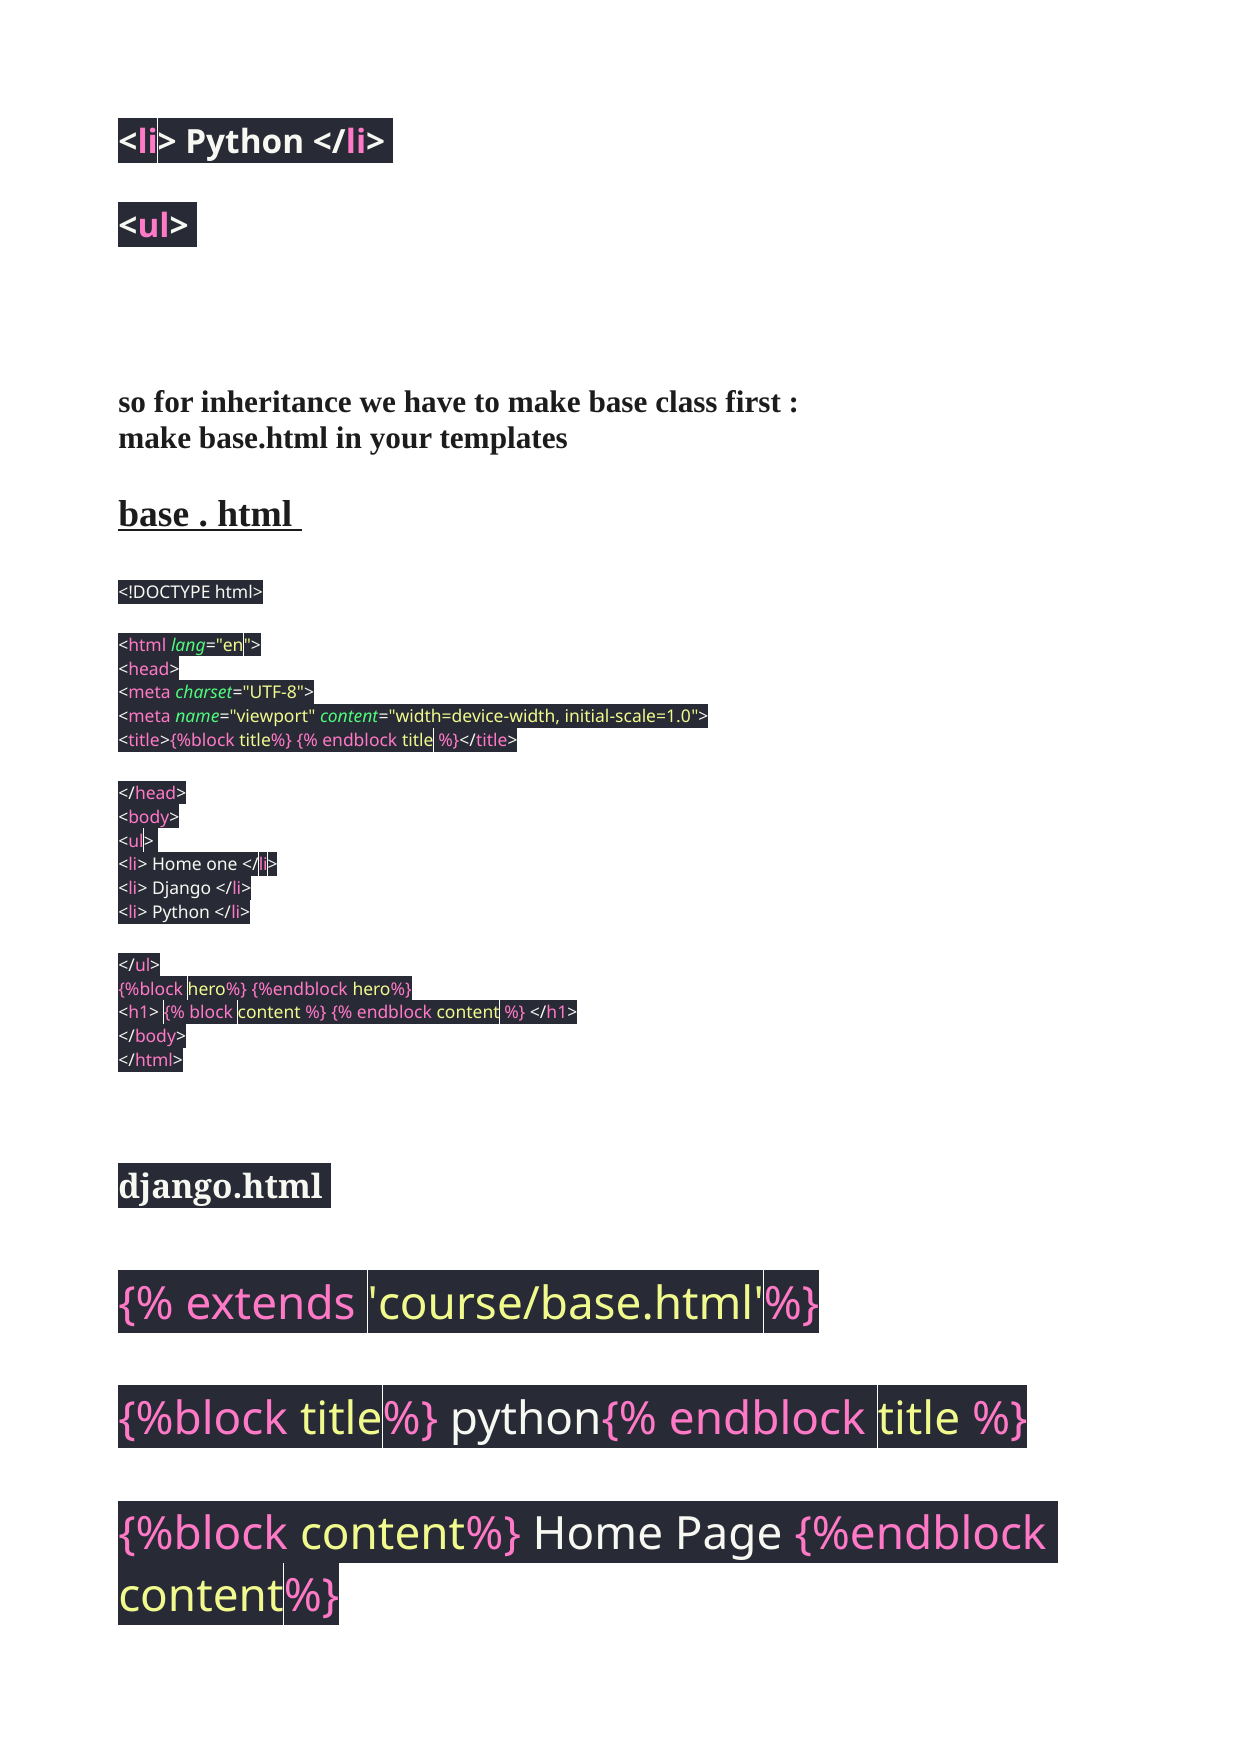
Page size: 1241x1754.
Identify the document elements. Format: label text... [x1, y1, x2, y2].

text <meta name="viewport" content="width=device-width, initial-scale=1.0"> [118, 704, 1122, 728]
text </head> [118, 781, 1122, 804]
text <head> [118, 656, 1122, 680]
text <html lang="en"> [118, 632, 1122, 656]
text <body> [118, 804, 1122, 828]
text <ul> [118, 202, 1122, 247]
text </ul> [118, 952, 1122, 976]
text <title>{%block title%} {% endblock title %}</title> [118, 728, 1122, 752]
text </body> [118, 1024, 1122, 1048]
text <li> Home one </li> [118, 852, 1122, 876]
text so for inheritance we have to make base class first : [118, 383, 1122, 419]
text <h1> {% block content %} {% endblock content %} </h1> [118, 1000, 1122, 1024]
text <!DOCTYPE html> [118, 580, 1122, 604]
text <li> Python </li> [118, 900, 1122, 924]
text </html> [118, 1048, 1122, 1072]
text <li> Python </li> [118, 118, 1122, 163]
text base . html [118, 491, 1122, 534]
text django.html [118, 1162, 1122, 1208]
text make base.html in your templates [118, 419, 1122, 455]
text {%block content%} Home Page {%endblock content%} [118, 1501, 1122, 1625]
text {%block title%} python{% endblock title %} [118, 1385, 1122, 1448]
text <meta charset="UTF-8"> [118, 680, 1122, 704]
text {% extends 'course/base.html'%} [118, 1270, 1122, 1333]
text <ul> [118, 828, 1122, 852]
text <li> Django </li> [118, 876, 1122, 900]
text {%block hero%} {%endblock hero%} [118, 976, 1122, 1000]
